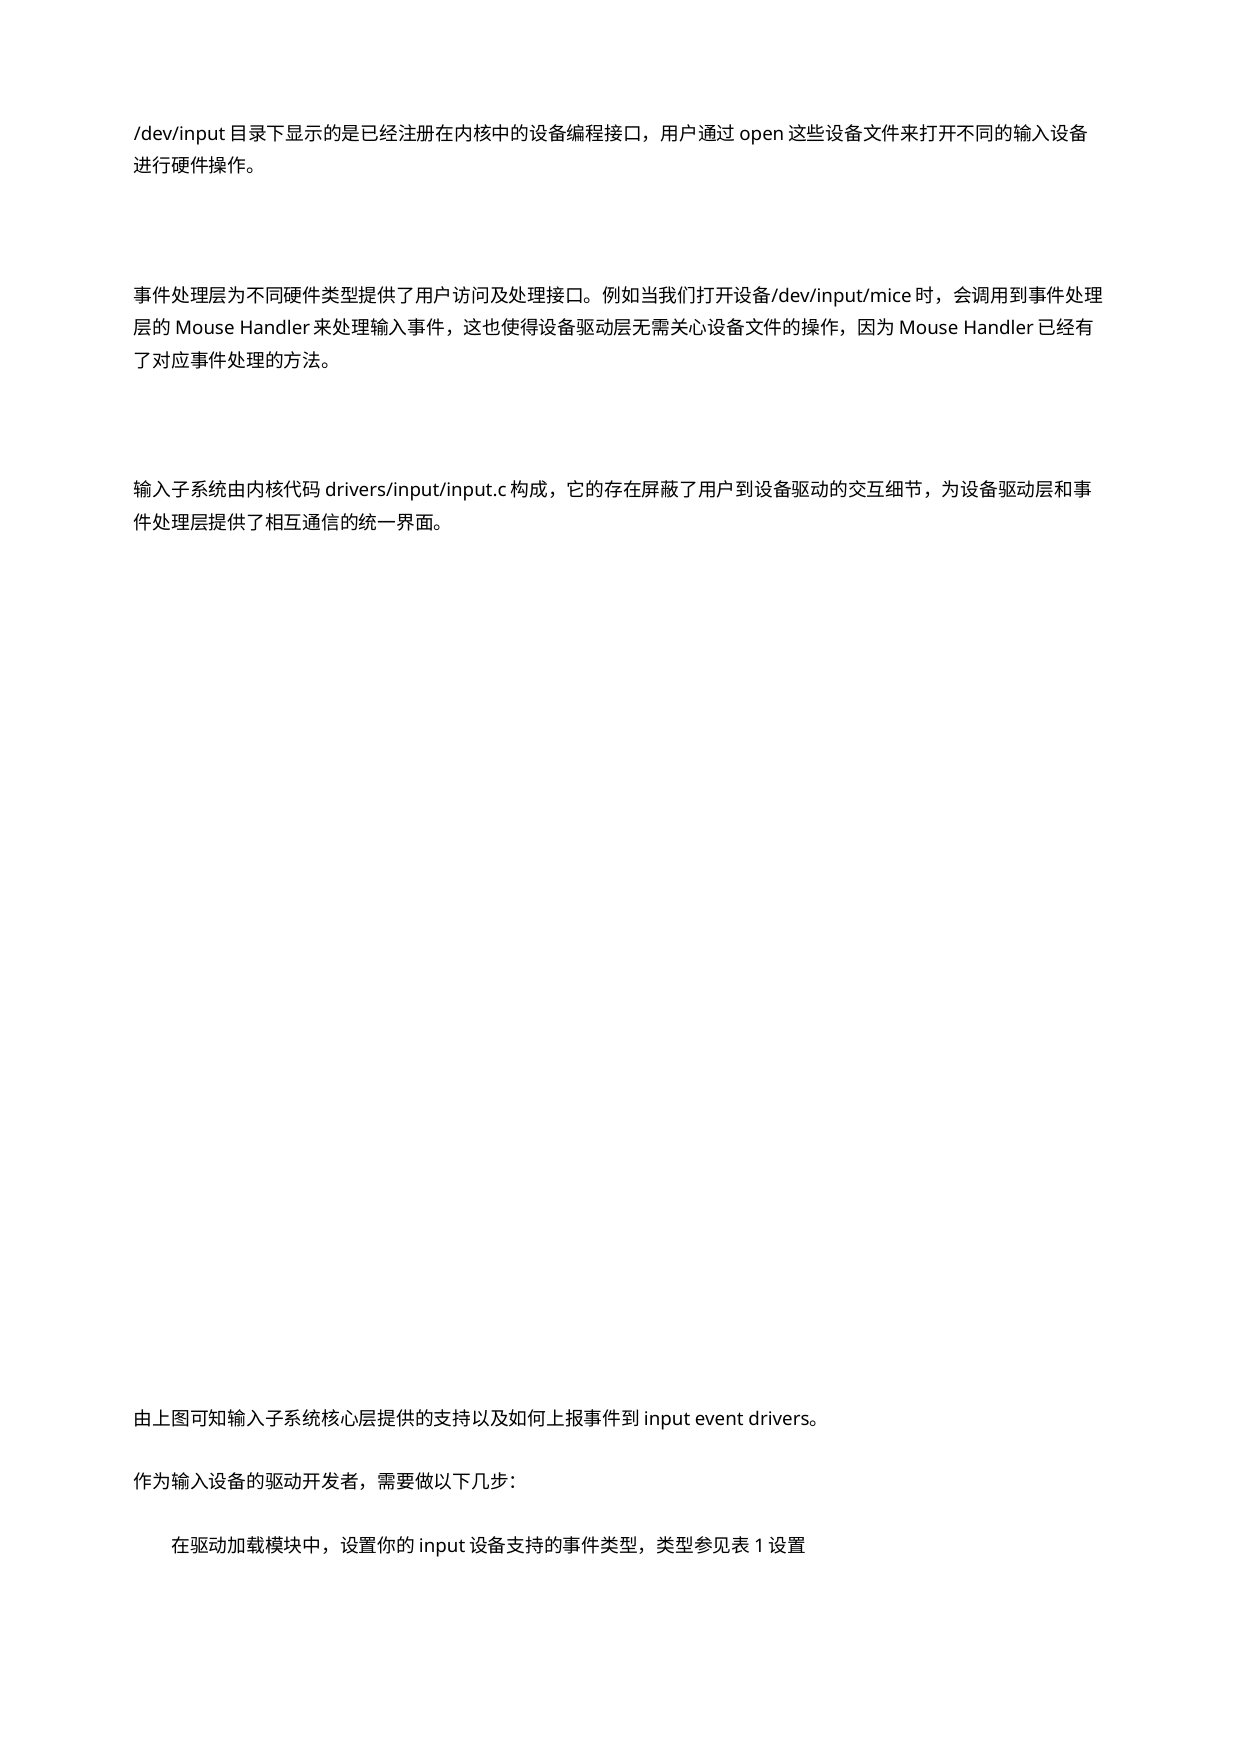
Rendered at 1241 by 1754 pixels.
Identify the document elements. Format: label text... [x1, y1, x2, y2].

text /dev/input目录下显示的是已经注册在内核中的设备编程接口，用户通过open这些设备文件来打开不同的输入设备进行硬件操作。 [134, 118, 1106, 178]
text 输入子系统由内核代码drivers/input/input.c构成，它的存在屏蔽了用户到设备驱动的交互细节，为设备驱动层和事件处理层提供了相互通信的统一界面。 [134, 475, 1106, 535]
text 由上图可知输入子系统核心层提供的支持以及如何上报事件到input event drivers。 [134, 1403, 1106, 1430]
text 作为输入设备的驱动开发者，需要做以下几步： [134, 1467, 1106, 1494]
text 事件处理层为不同硬件类型提供了用户访问及处理接口。例如当我们打开设备/dev/input/mice时，会调用到事件处理层的Mouse Handler来处理输入事件，这也使得设备驱动层无需关心设备文件的操作，因为Mouse Handler已经有了对应事件处理的方法。 [134, 280, 1106, 373]
text 在驱动加载模块中，设置你的input设备支持的事件类型，类型参见表1设置 [134, 1531, 1106, 1558]
